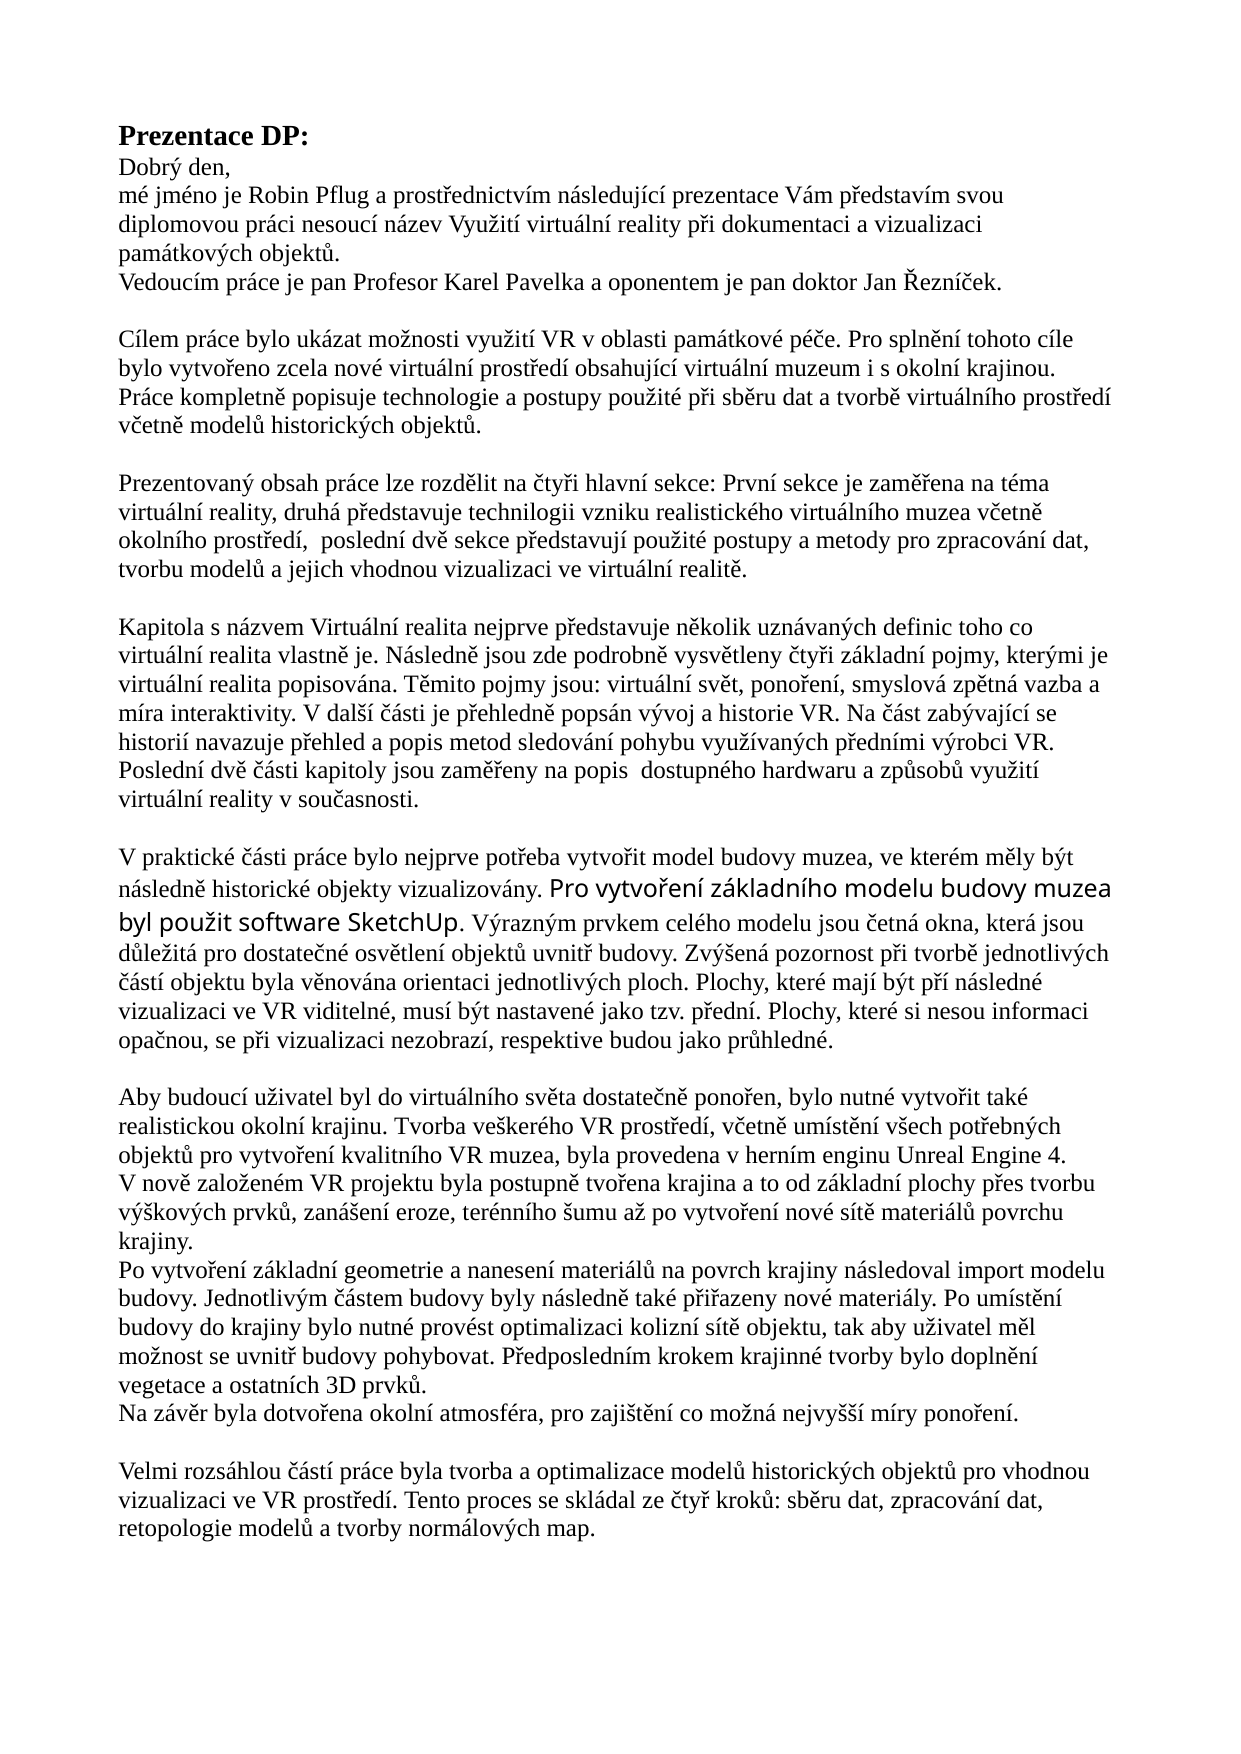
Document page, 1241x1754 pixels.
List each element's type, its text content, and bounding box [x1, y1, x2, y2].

text V nově založeném VR projektu byla postupně tvořena krajina a to od základní plochy přes tvorbu výškových prvků, zanášení eroze, terénního šumu až po vytvoření nové sítě materiálů povrchu krajiny. [118, 1168, 1122, 1255]
text Na závěr byla dotvořena okolní atmosféra, pro zajištění co možná nejvyšší míry ponoření. [118, 1398, 1122, 1427]
text Kapitola s názvem Virtuální realita nejprve představuje několik uznávaných definic toho co virtuální realita vlastně je. Následně jsou zde podrobně vysvětleny čtyři základní pojmy, kterými je virtuální realita popisována. Těmito pojmy jsou: virtuální svět, ponoření, smyslová zpětná vazba a míra interaktivity. V další části je přehledně popsán vývoj a historie VR. Na část zabývající se historií navazuje přehled a popis metod sledování pohybu využívaných předními výrobci VR. Poslední dvě části kapitoly jsou zaměřeny na popis dostupného hardwaru a způsobů využití virtuální reality v současnosti. [118, 583, 1122, 813]
text Aby budoucí uživatel byl do virtuálního světa dostatečně ponořen, bylo nutné vytvořit také realistickou okolní krajinu. Tvorba veškerého VR prostředí, včetně umístění všech potřebných objektů pro vytvoření kvalitního VR muzea, byla provedena v herním enginu Unreal Engine 4. [118, 1082, 1122, 1168]
text Vedoucím práce je pan Profesor Karel Pavelka a oponentem je pan doktor Jan Řezníček. [118, 267, 1122, 295]
text Dobrý den, [118, 152, 1122, 180]
text Cílem práce bylo ukázat možnosti využití VR v oblasti památkové péče. Pro splnění tohoto cíle bylo vytvořeno zcela nové virtuální prostředí obsahující virtuální muzeum i s okolní krajinou. [118, 324, 1122, 382]
text Velmi rozsáhlou částí práce byla tvorba a optimalizace modelů historických objektů pro vhodnou vizualizaci ve VR prostředí. Tento proces se skládal ze čtyř kroků: sběru dat, zpracování dat, retopologie modelů a tvorby normálových map. [118, 1456, 1122, 1542]
text mé jméno je Robin Pflug a prostřednictvím následující prezentace Vám představím svou diplomovou práci nesoucí název Využití virtuální reality při dokumentaci a vizualizaci památkových objektů. [118, 180, 1122, 267]
text V praktické části práce bylo nejprve potřeba vytvořit model budovy muzea, ve kterém měly být následně historické objekty vizualizovány. Pro vytvoření základního modelu budovy muzea byl použit software SketchUp. Výrazným prvkem celého modelu jsou četná okna, která jsou důležitá pro dostatečné osvětlení objektů uvnitř budovy. Zvýšená pozornost při tvorbě jednotlivých částí objektu byla věnována orientaci jednotlivých ploch. Plochy, které mají být pří následné vizualizaci ve VR viditelné, musí být nastavené jako tzv. přední. Plochy, které si nesou informaci opačnou, se při vizualizaci nezobrazí, respektive budou jako průhledné. [118, 842, 1122, 1053]
text Po vytvoření základní geometrie a nanesení materiálů na povrch krajiny následoval import modelu budovy. Jednotlivým částem budovy byly následně také přiřazeny nové materiály. Po umístění budovy do krajiny bylo nutné provést optimalizaci kolizní sítě objektu, tak aby uživatel měl možnost se uvnitř budovy pohybovat. Předposledním krokem krajinné tvorby bylo doplnění vegetace a ostatních 3D prvků. [118, 1255, 1122, 1398]
text Prezentace DP: [118, 118, 1122, 152]
text Prezentovaný obsah práce lze rozdělit na čtyři hlavní sekce: První sekce je zaměřena na téma virtuální reality, druhá představuje technilogii vzniku realistického virtuálního muzea včetně okolního prostředí, poslední dvě sekce představují použité postupy a metody pro zpracování dat, tvorbu modelů a jejich vhodnou vizualizaci ve virtuální realitě. [118, 468, 1122, 583]
text Práce kompletně popisuje technologie a postupy použité při sběru dat a tvorbě virtuálního prostředí včetně modelů historických objektů. [118, 382, 1122, 439]
